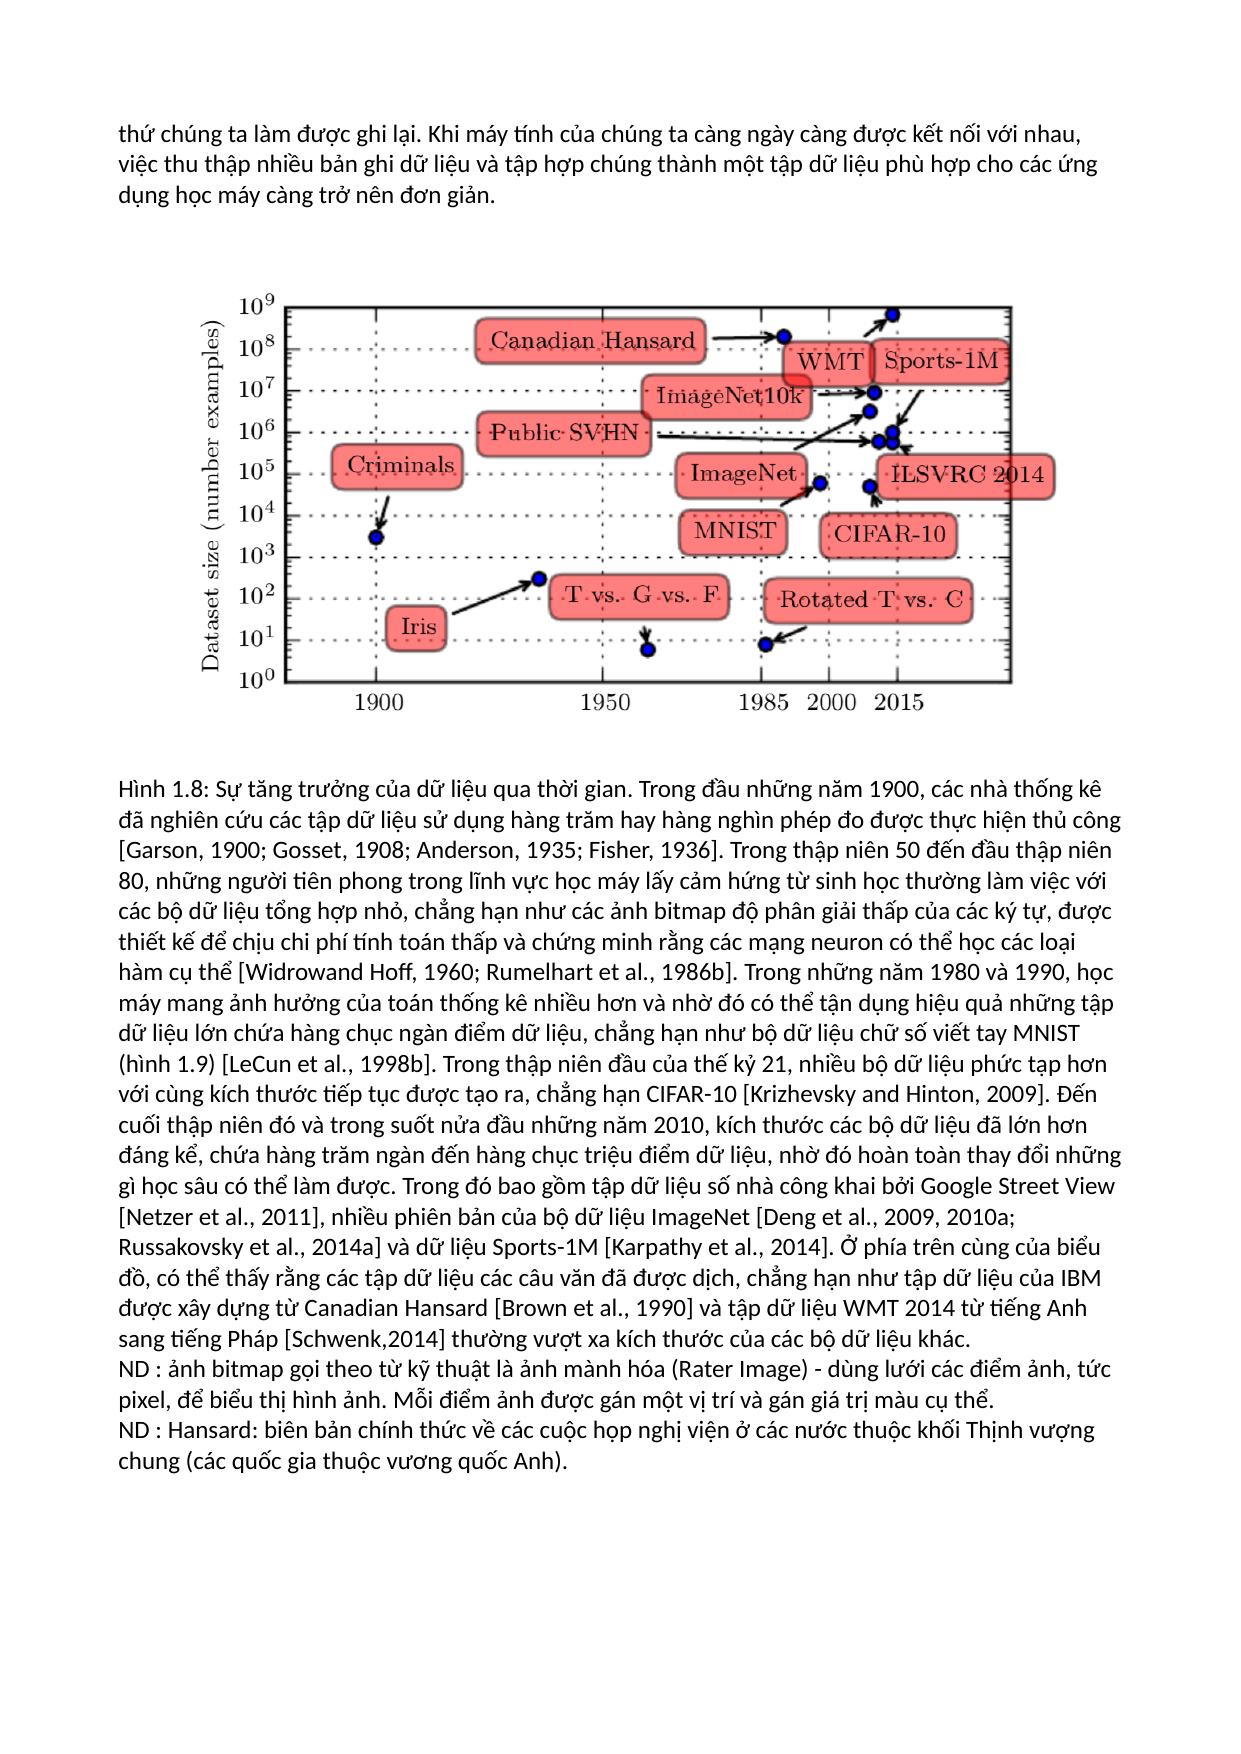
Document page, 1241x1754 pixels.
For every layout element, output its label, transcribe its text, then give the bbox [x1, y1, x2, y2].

text ND : ảnh bitmap gọi theo từ kỹ thuật là ảnh mành hóa (Rater Image) - dùng lưới các điểm ảnh, tức pixel, để biểu thị hình ảnh. Mỗi điểm ảnh được gán một vị trí và gán giá trị màu cụ thể. [118, 1353, 1122, 1414]
text thứ chúng ta làm được ghi lại. Khi máy tính của chúng ta càng ngày càng được kết nối với nhau, việc thu thập nhiều bản ghi dữ liệu và tập hợp chúng thành một tập dữ liệu phù hợp cho các ứng dụng học máy càng trở nên đơn giản. [118, 118, 1122, 210]
text Hình 1.8: Sự tăng trưởng của dữ liệu qua thời gian. Trong đầu những năm 1900, các nhà thống kê đã nghiên cứu các tập dữ liệu sử dụng hàng trăm hay hàng nghìn phép đo được thực hiện thủ công [Garson, 1900; Gosset, 1908; Anderson, 1935; Fisher, 1936]. Trong thập niên 50 đến đầu thập niên 80, những người tiên phong trong lĩnh vực học máy lấy cảm hứng từ sinh học thường làm việc với các bộ dữ liệu tổng hợp nhỏ, chẳng hạn như các ảnh bitmap độ phân giải thấp của các ký tự, được thiết kế để chịu chi phí tính toán thấp và chứng minh rằng các mạng neuron có thể học các loại hàm cụ thể [Widrowand Hoﬀ, 1960; Rumelhart et al., 1986b]. Trong những năm 1980 và 1990, học máy mang ảnh hưởng của toán thống kê nhiều hơn và nhờ đó có thể tận dụng hiệu quả những tập dữ liệu lớn chứa hàng chục ngàn điểm dữ liệu, chẳng hạn như bộ dữ liệu chữ số viết tay MNIST (hình 1.9) [LeCun et al., 1998b]. Trong thập niên đầu của thế kỷ 21, nhiều bộ dữ liệu phức tạp hơn với cùng kích thước tiếp tục được tạo ra, chẳng hạn CIFAR-10 [Krizhevsky and Hinton, 2009]. Đến cuối thập niên đó và trong suốt nửa đầu những năm 2010, kích thước các bộ dữ liệu đã lớn hơn đáng kể, chứa hàng trăm ngàn đến hàng chục triệu điểm dữ liệu, nhờ đó hoàn toàn thay đổi những gì học sâu có thể làm được. Trong đó bao gồm tập dữ liệu số nhà công khai bởi Google Street View [Netzer et al., 2011], nhiều phiên bản của bộ dữ liệu ImageNet [Deng et al., 2009, 2010a; Russakovsky et al., 2014a] và dữ liệu Sports-1M [Karpathy et al., 2014]. Ở phía trên cùng của biểu đồ, có thể thấy rằng các tập dữ liệu các câu văn đã được dịch, chẳng hạn như tập dữ liệu của IBM được xây dựng từ Canadian Hansard [Brown et al., 1990] và tập dữ liệu WMT 2014 từ tiếng Anh sang tiếng Pháp [Schwenk,2014] thường vượt xa kích thước của các bộ dữ liệu khác. [118, 773, 1122, 1353]
text ND : Hansard: biên bản chính thức về các cuộc họp nghị viện ở các nước thuộc khối Thịnh vượng chung (các quốc gia thuộc vương quốc Anh). [118, 1414, 1122, 1475]
picture [127, 209, 1113, 743]
